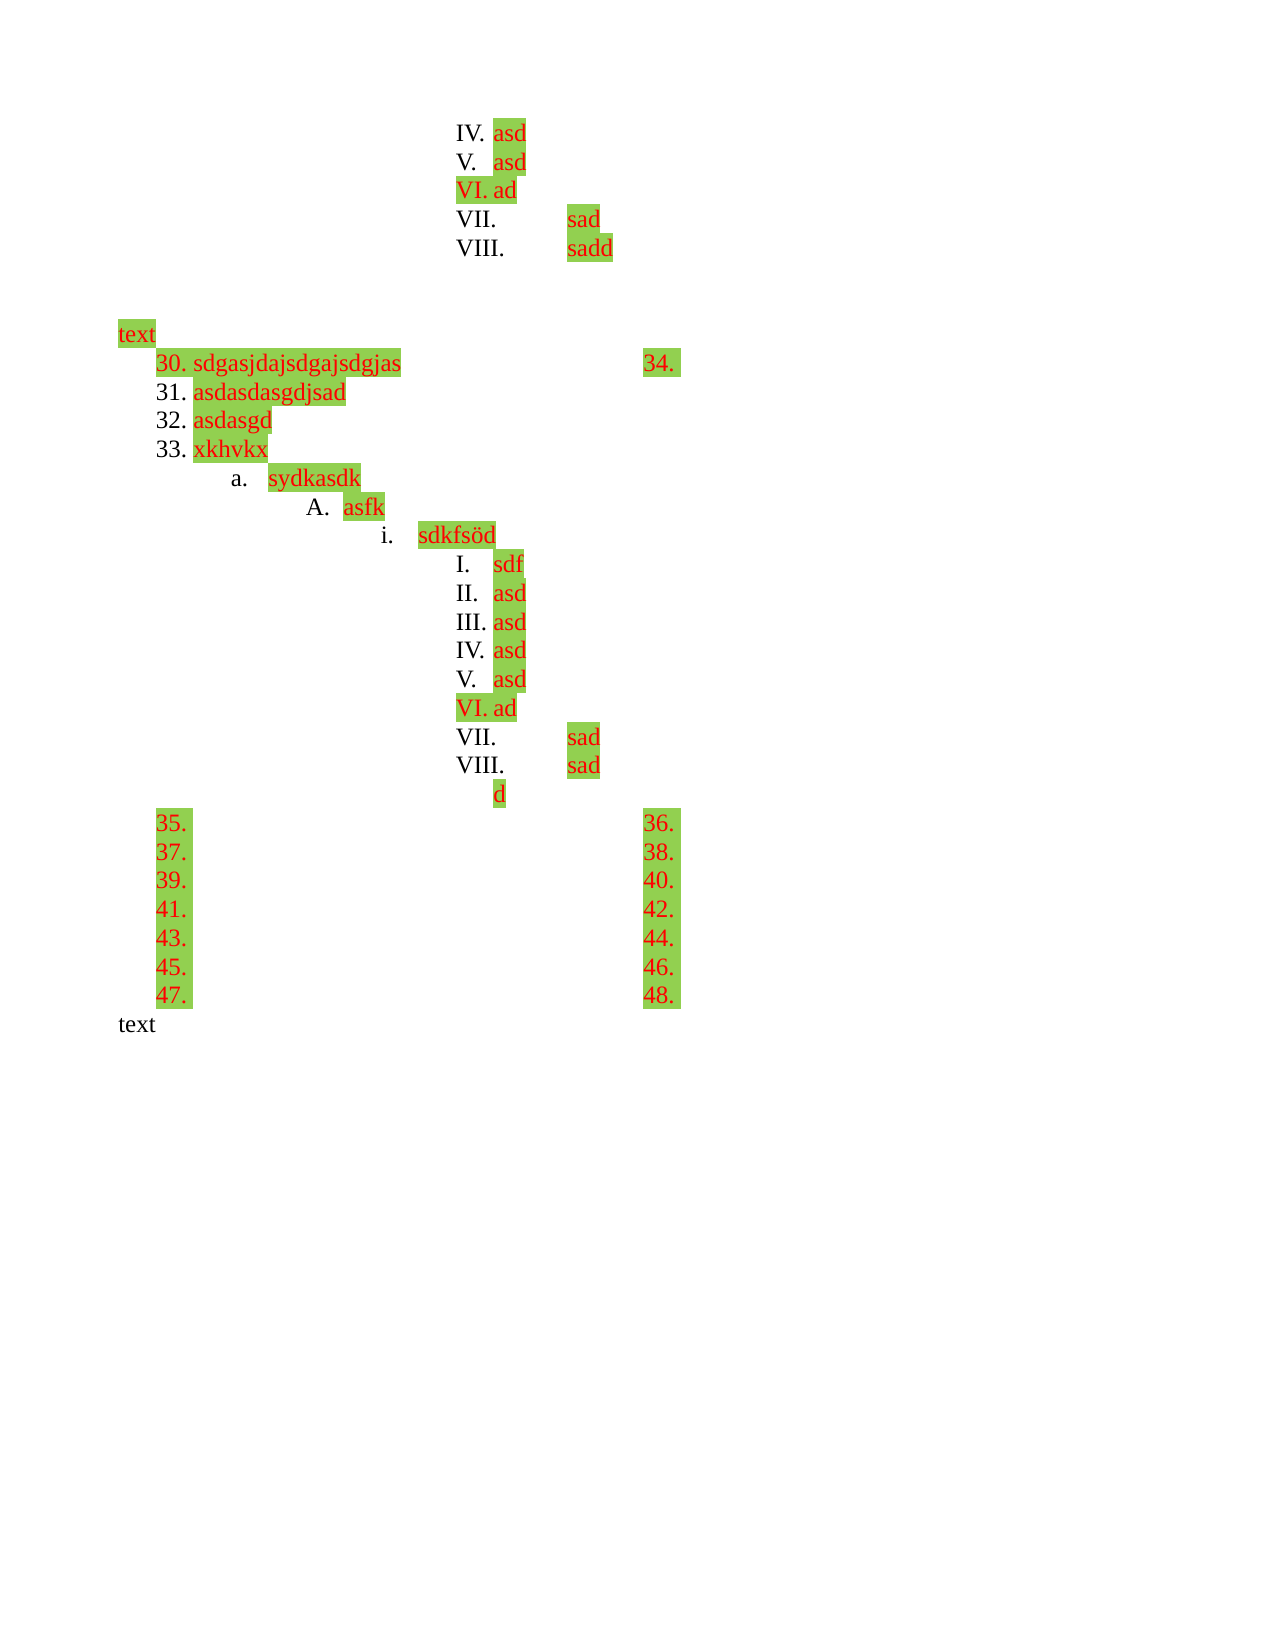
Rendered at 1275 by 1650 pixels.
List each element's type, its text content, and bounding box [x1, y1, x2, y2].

text text [118, 319, 1157, 348]
table_cell [606, 952, 1093, 981]
list ad [456, 176, 1157, 204]
table_cell [118, 894, 606, 923]
table_cell [606, 866, 1093, 894]
table_cell [118, 923, 606, 952]
table_cell [606, 808, 1093, 837]
table_header [606, 348, 1093, 808]
table_cell [606, 981, 1093, 1009]
table_cell [606, 894, 1093, 923]
text text [118, 1009, 1157, 1038]
table_cell [118, 981, 606, 1009]
table_cell [118, 808, 606, 837]
table_cell [118, 837, 606, 866]
table_cell [118, 952, 606, 981]
list asd [456, 118, 1157, 147]
table_cell [606, 837, 1093, 866]
list sadd [456, 233, 1157, 262]
list asd [456, 147, 1157, 176]
list sad [456, 204, 1157, 233]
table_cell [118, 866, 606, 894]
table_header sdgasjdajsdgajsdgjas asdasdasgdjsad asdasgd xkhvkx sydkasdk asfk sdkfsöd sdf asd asd asd asd ad sad sadd [118, 348, 606, 808]
table_cell [606, 923, 1093, 952]
